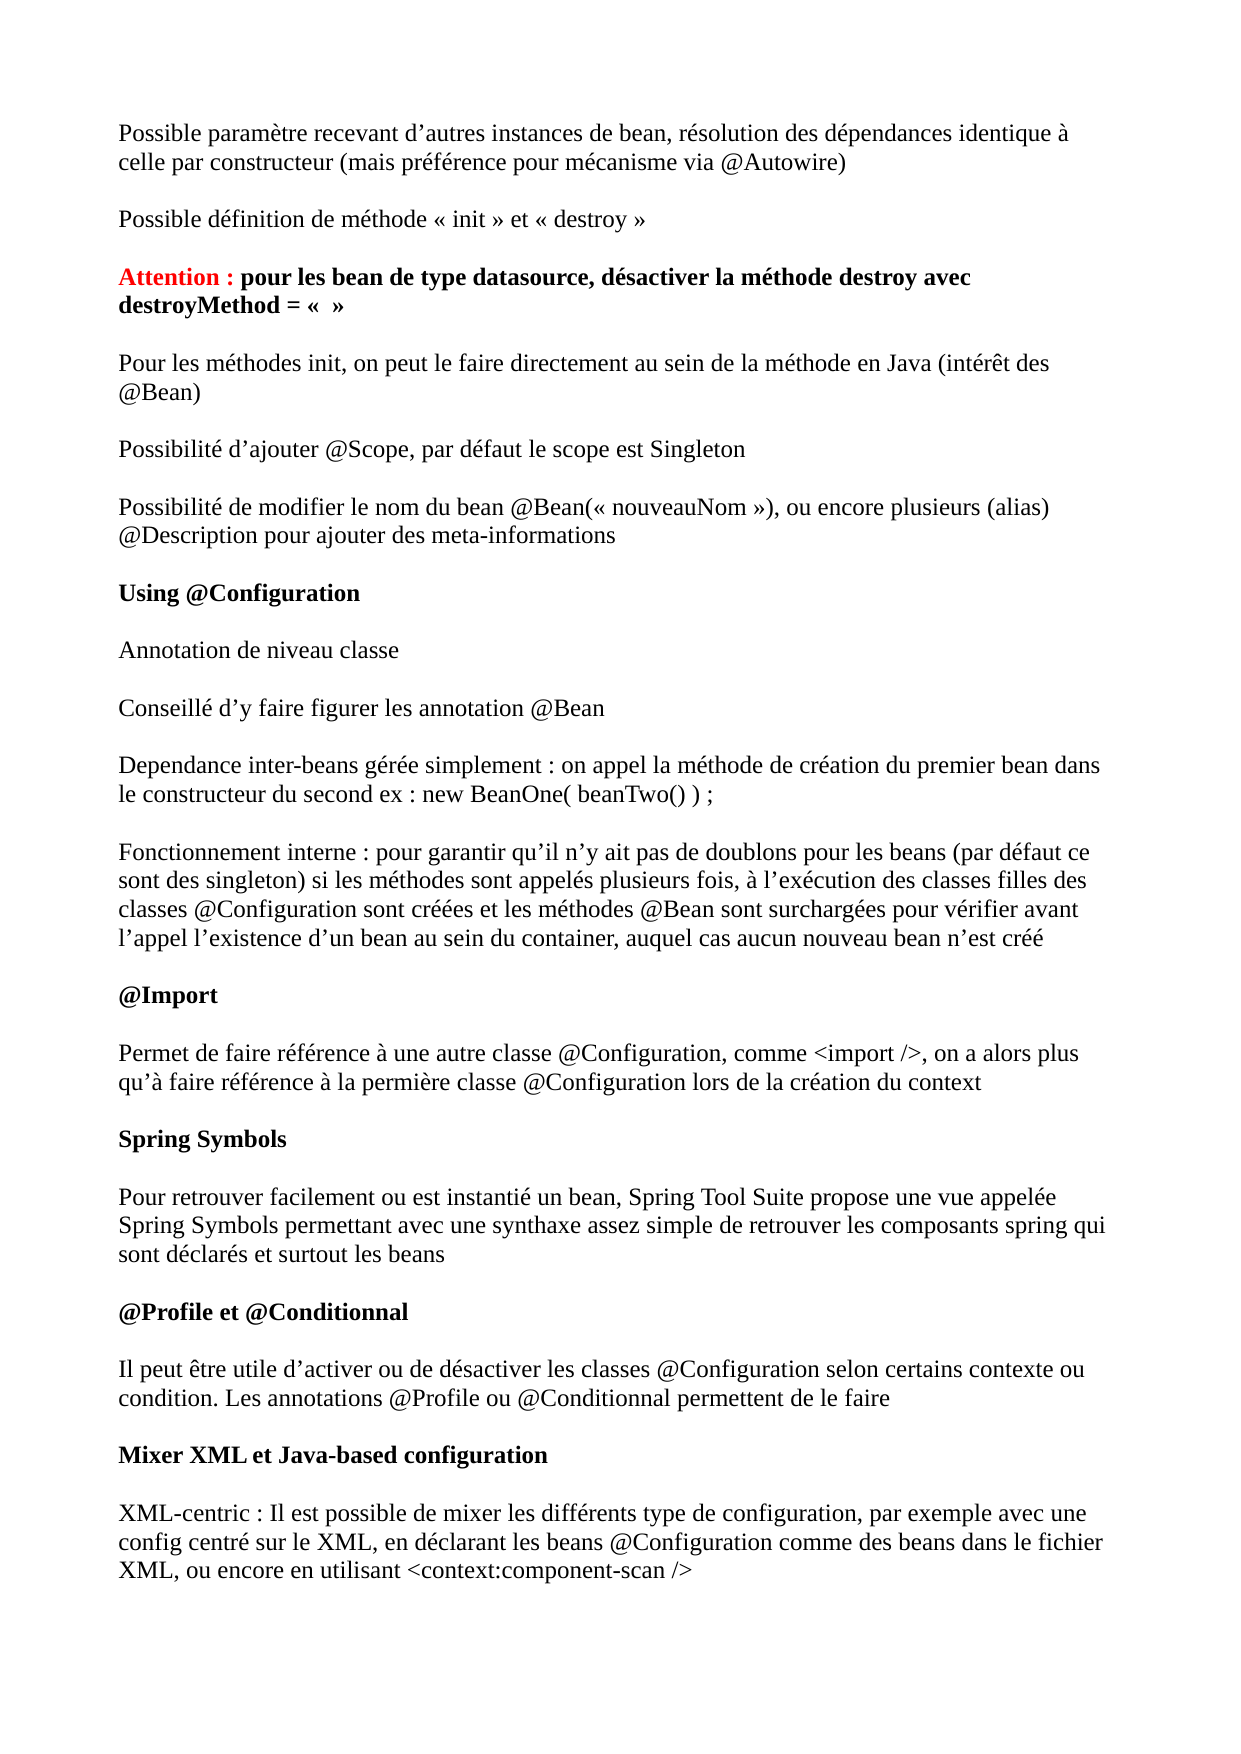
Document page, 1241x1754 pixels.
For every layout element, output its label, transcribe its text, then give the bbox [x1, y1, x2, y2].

text Permet de faire référence à une autre classe @Configuration, comme <import />, on a alors plus qu’à faire référence à la permière classe @Configuration lors de la création du context [118, 1038, 1122, 1096]
text Annotation de niveau classe [118, 636, 1122, 664]
text @Import [118, 981, 1122, 1009]
text @Profile et @Conditionnal [118, 1297, 1122, 1326]
text Using @Configuration [118, 578, 1122, 607]
text Possible définition de méthode « init » et « destroy » [118, 204, 1122, 233]
text Il peut être utile d’activer ou de désactiver les classes @Configuration selon certains contexte ou condition. Les annotations @Profile ou @Conditionnal permettent de le faire [118, 1354, 1122, 1412]
text Spring Symbols [118, 1124, 1122, 1153]
text Pour retrouver facilement ou est instantié un bean, Spring Tool Suite propose une vue appelée Spring Symbols permettant avec une synthaxe assez simple de retrouver les composants spring qui sont déclarés et surtout les beans [118, 1182, 1122, 1268]
text @Description pour ajouter des meta-informations [118, 521, 1122, 549]
text Possibilité d’ajouter @Scope, par défaut le scope est Singleton [118, 434, 1122, 463]
text Dependance inter-beans gérée simplement : on appel la méthode de création du premier bean dans le constructeur du second ex : new BeanOne( beanTwo() ) ; [118, 751, 1122, 808]
text Conseillé d’y faire figurer les annotation @Bean [118, 693, 1122, 722]
text Attention : pour les bean de type datasource, désactiver la méthode destroy avec destroyMethod = « » [118, 262, 1122, 319]
text Possibilité de modifier le nom du bean @Bean(« nouveauNom »), ou encore plusieurs (alias) [118, 492, 1122, 521]
text XML-centric : Il est possible de mixer les différents type de configuration, par exemple avec une config centré sur le XML, en déclarant les beans @Configuration comme des beans dans le fichier XML, ou encore en utilisant <context:component-scan /> [118, 1498, 1122, 1584]
text Pour les méthodes init, on peut le faire directement au sein de la méthode en Java (intérêt des @Bean) [118, 348, 1122, 406]
text Possible paramètre recevant d’autres instances de bean, résolution des dépendances identique à celle par constructeur (mais préférence pour mécanisme via @Autowire) [118, 118, 1122, 176]
text Mixer XML et Java-based configuration [118, 1441, 1122, 1469]
text Fonctionnement interne : pour garantir qu’il n’y ait pas de doublons pour les beans (par défaut ce sont des singleton) si les méthodes sont appelés plusieurs fois, à l’exécution des classes filles des classes @Configuration sont créées et les méthodes @Bean sont surchargées pour vérifier avant l’appel l’existence d’un bean au sein du container, auquel cas aucun nouveau bean n’est créé [118, 837, 1122, 952]
